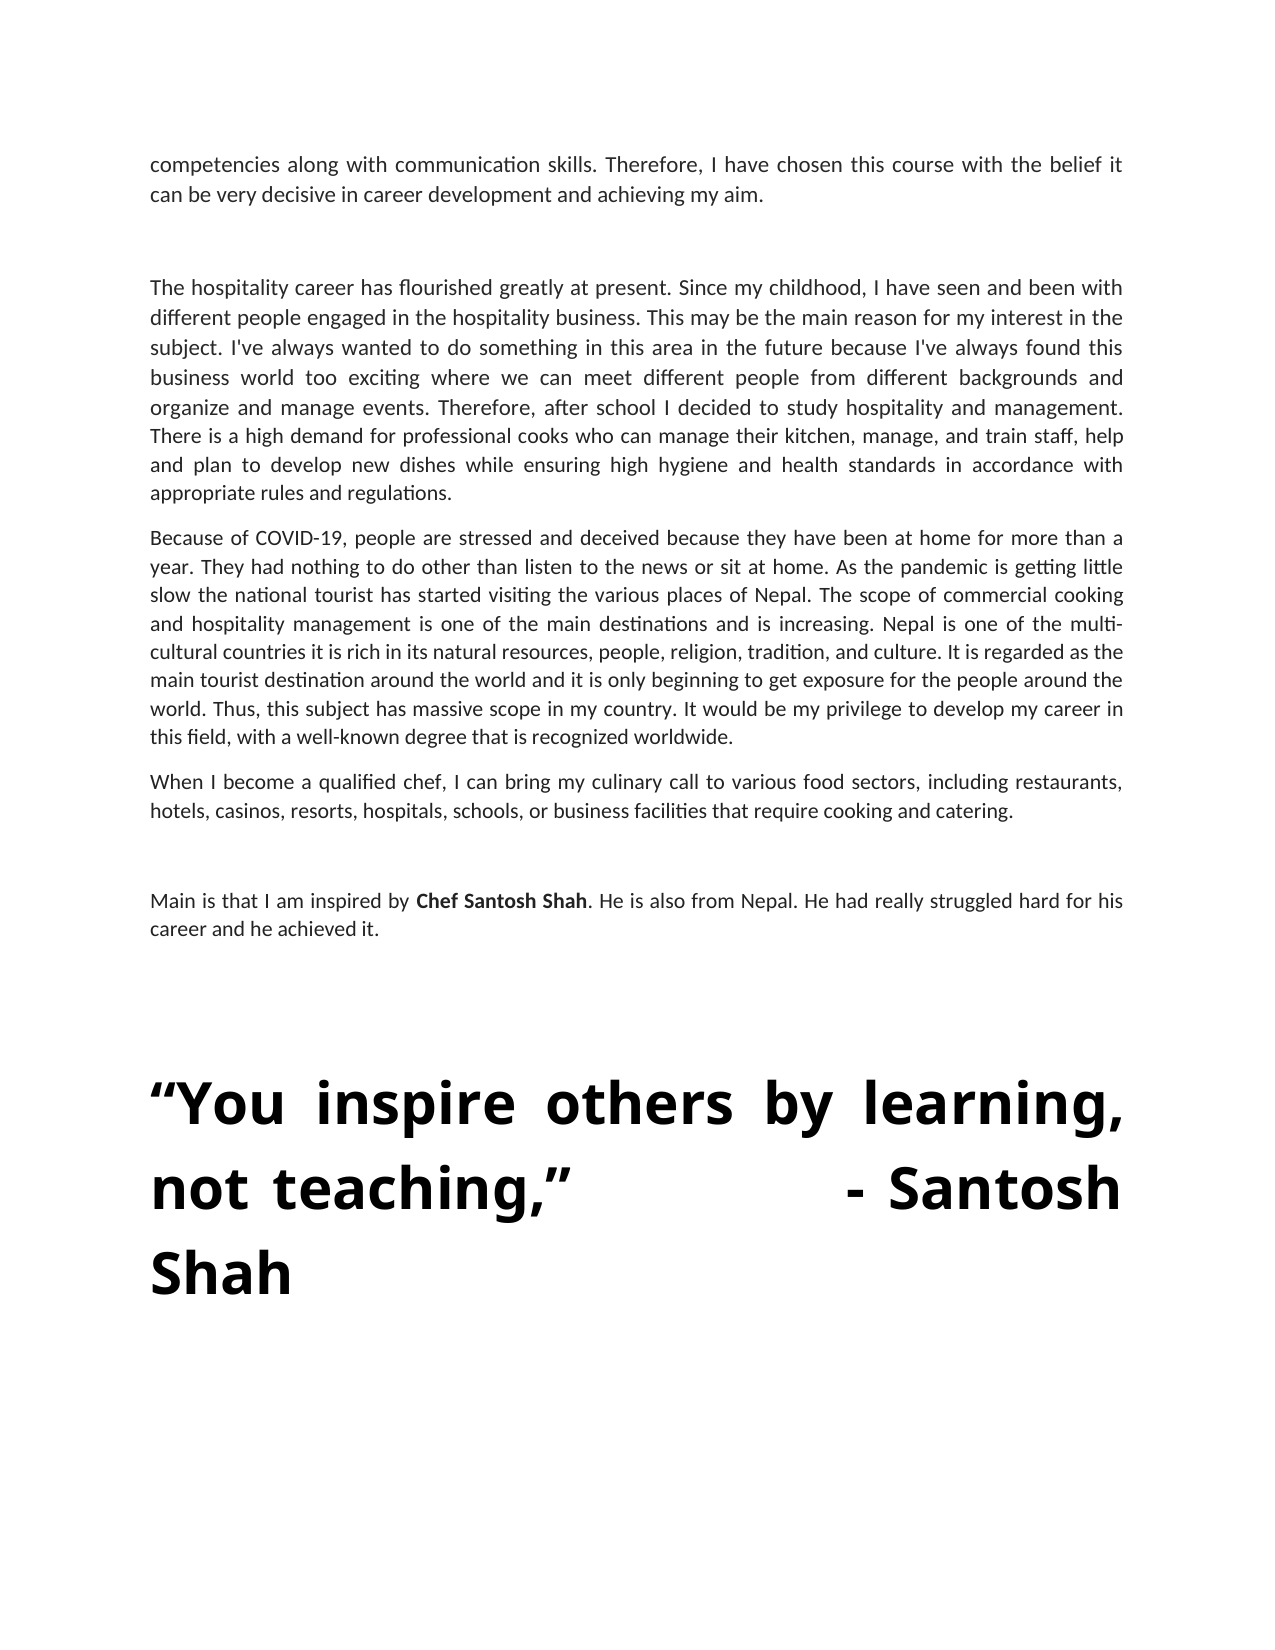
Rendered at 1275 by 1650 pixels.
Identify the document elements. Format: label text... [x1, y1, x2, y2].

text The hospitality career has flourished greatly at present. Since my childhood, I have seen and been with different people engaged in the hospitality business. This may be the main reason for my interest in the subject. I've always wanted to do something in this area in the future because I've always found this business world too exciting where we can meet different people from different backgrounds and organize and manage events. Therefore, after school I decided to study hospitality and management. There is a high demand for professional cooks who can manage their kitchen, manage, and train staff, help and plan to develop new dishes while ensuring high hygiene and health standards in accordance with appropriate rules and regulations. [150, 273, 1125, 506]
text competencies along with communication skills. Therefore, I have chosen this course with the belief it can be very decisive in career development and achieving my aim. [150, 150, 1125, 208]
text Because of COVID-19, people are stressed and deceived because they have been at home for more than a year. They had nothing to do other than listen to the news or sit at home. As the pandemic is getting little slow the national tourist has started visiting the various places of Nepal. The scope of commercial cooking and hospitality management is one of the main destinations and is increasing. Nepal is one of the multi-cultural countries it is rich in its natural resources, people, religion, tradition, and culture. It is regarded as the main tourist destination around the world and it is only beginning to get exposure for the people around the world. Thus, this subject has massive scope in my country. It would be my privilege to develop my career in this field, with a well-known degree that is recognized worldwide. [150, 524, 1125, 750]
text When I become a qualified chef, I can bring my culinary call to various food sectors, including restaurants, hotels, casinos, resorts, hospitals, schools, or business facilities that require cooking and catering. [150, 768, 1125, 824]
text Main is that I am inspired by Chef Santosh Shah. He is also from Nepal. He had really struggled hard for his career and he achieved it. [150, 887, 1125, 942]
text “You inspire others by learning, not teaching,” - Santosh Shah [150, 1062, 1125, 1312]
